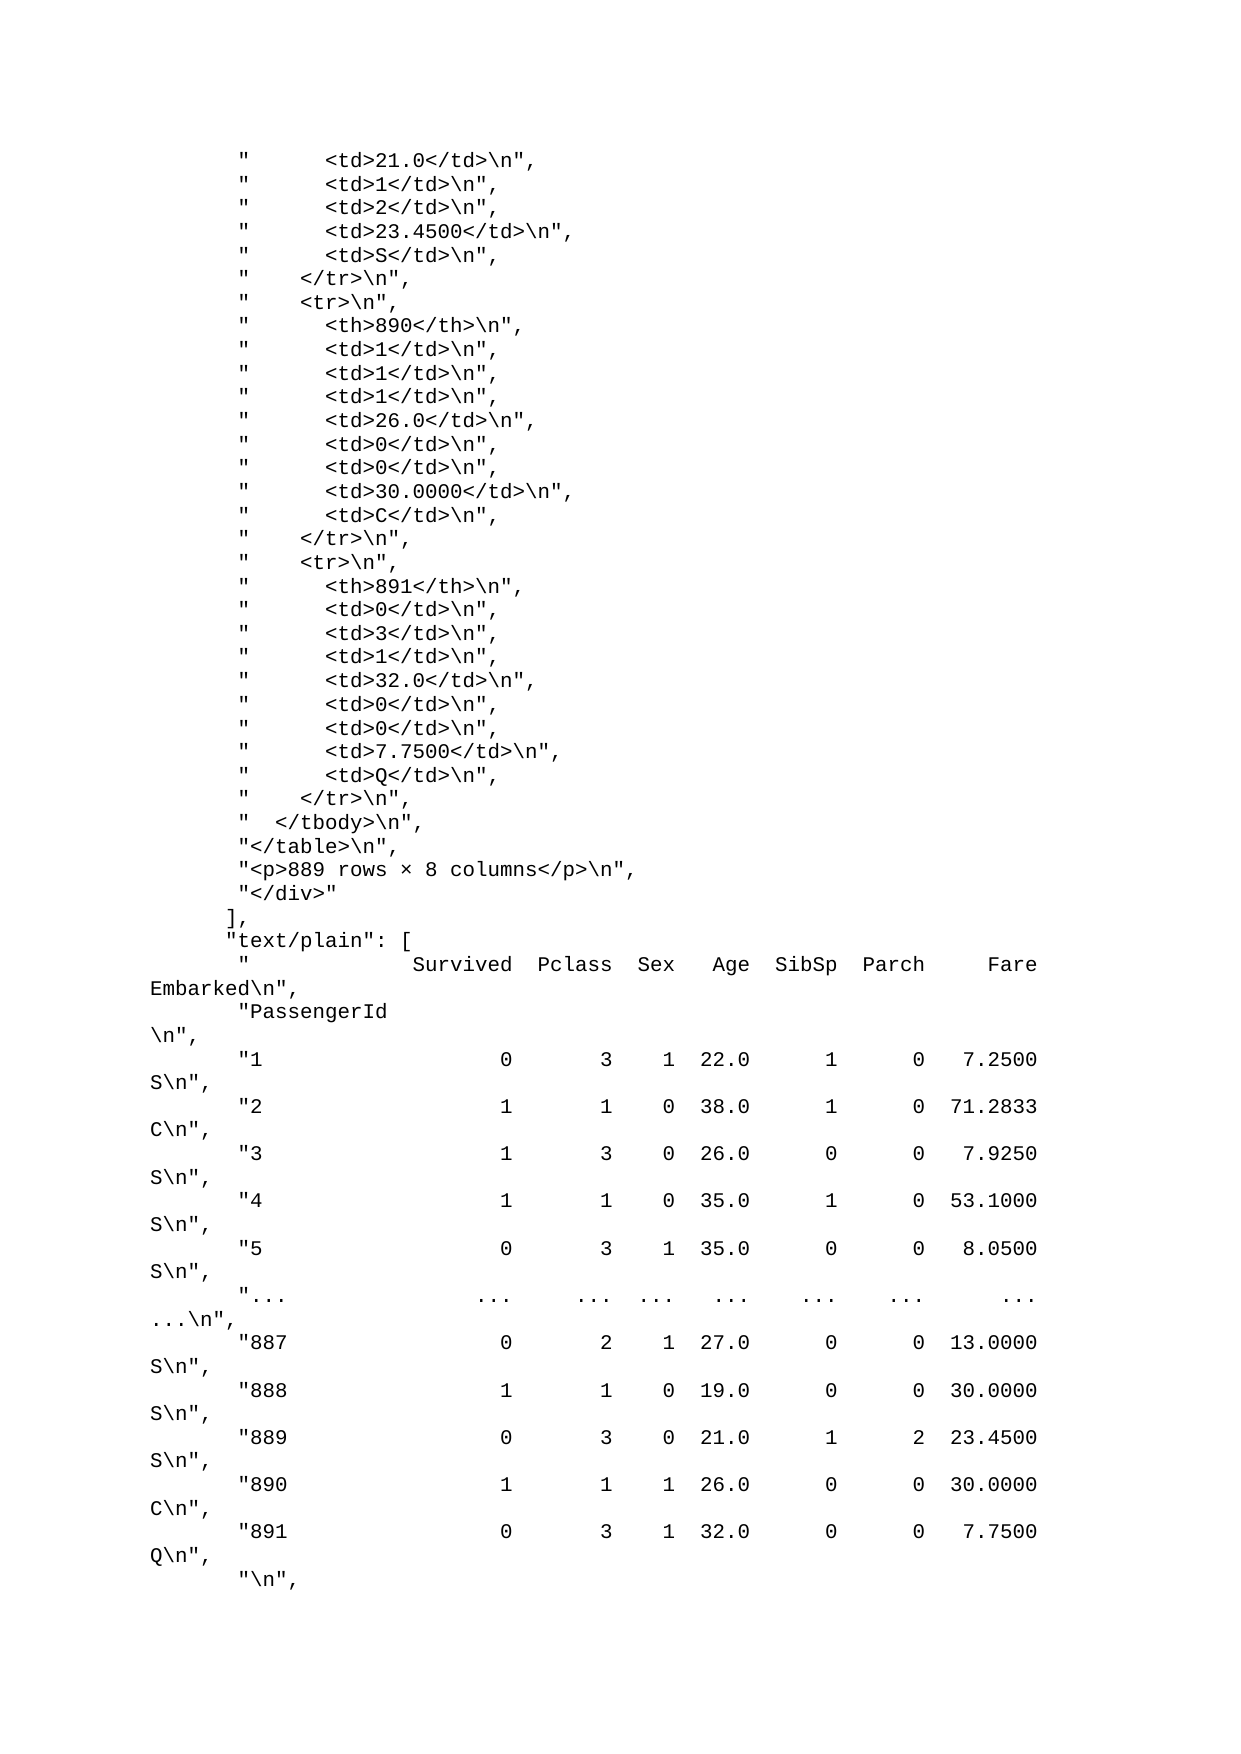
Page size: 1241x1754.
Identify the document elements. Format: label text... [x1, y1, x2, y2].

text "4 1 1 0 35.0 1 0 53.1000 S\n", [150, 1190, 1090, 1238]
text "889 0 3 0 21.0 1 2 23.4500 S\n", [150, 1427, 1090, 1474]
text " <tr>\n", [150, 292, 1090, 316]
text " <td>1</td>\n", [150, 174, 1090, 197]
text "\n", [150, 1569, 1090, 1592]
text " <td>3</td>\n", [150, 623, 1090, 647]
text " </tbody>\n", [150, 812, 1090, 836]
text "3 1 3 0 26.0 0 0 7.9250 S\n", [150, 1143, 1090, 1190]
text "text/plain": [ [150, 930, 1090, 954]
text " <td>1</td>\n", [150, 647, 1090, 670]
text " <td>0</td>\n", [150, 434, 1090, 457]
text " <td>1</td>\n", [150, 339, 1090, 363]
text "... ... ... ... ... ... ... ... ...\n", [150, 1285, 1090, 1332]
text " <td>2</td>\n", [150, 197, 1090, 221]
text " <td>1</td>\n", [150, 363, 1090, 386]
text " <td>1</td>\n", [150, 386, 1090, 410]
text " <td>0</td>\n", [150, 457, 1090, 481]
text "PassengerId \n", [150, 1001, 1090, 1048]
text " <td>7.7500</td>\n", [150, 741, 1090, 765]
text " <td>26.0</td>\n", [150, 410, 1090, 434]
text " <th>891</th>\n", [150, 576, 1090, 599]
text " <th>890</th>\n", [150, 316, 1090, 339]
text " </tr>\n", [150, 788, 1090, 812]
text "890 1 1 1 26.0 0 0 30.0000 C\n", [150, 1474, 1090, 1521]
text " <td>30.0000</td>\n", [150, 481, 1090, 505]
text ], [150, 907, 1090, 930]
text "5 0 3 1 35.0 0 0 8.0500 S\n", [150, 1238, 1090, 1285]
text "<p>889 rows × 8 columns</p>\n", [150, 859, 1090, 883]
text " </tr>\n", [150, 528, 1090, 552]
text "</table>\n", [150, 836, 1090, 859]
text " <td>0</td>\n", [150, 694, 1090, 717]
text "887 0 2 1 27.0 0 0 13.0000 S\n", [150, 1332, 1090, 1379]
text " <td>Q</td>\n", [150, 765, 1090, 788]
text "891 0 3 1 32.0 0 0 7.7500 Q\n", [150, 1521, 1090, 1569]
text " <td>32.0</td>\n", [150, 670, 1090, 694]
text " Survived Pclass Sex Age SibSp Parch Fare Embarked\n", [150, 954, 1090, 1001]
text "2 1 1 0 38.0 1 0 71.2833 C\n", [150, 1096, 1090, 1143]
text " <td>0</td>\n", [150, 599, 1090, 623]
text "888 1 1 0 19.0 0 0 30.0000 S\n", [150, 1379, 1090, 1427]
text " <td>0</td>\n", [150, 717, 1090, 741]
text "</div>" [150, 883, 1090, 907]
text " <td>S</td>\n", [150, 244, 1090, 268]
text " <td>C</td>\n", [150, 505, 1090, 528]
text "1 0 3 1 22.0 1 0 7.2500 S\n", [150, 1048, 1090, 1096]
text " <td>23.4500</td>\n", [150, 221, 1090, 244]
text " <td>21.0</td>\n", [150, 150, 1090, 174]
text " <tr>\n", [150, 552, 1090, 576]
text " </tr>\n", [150, 268, 1090, 292]
